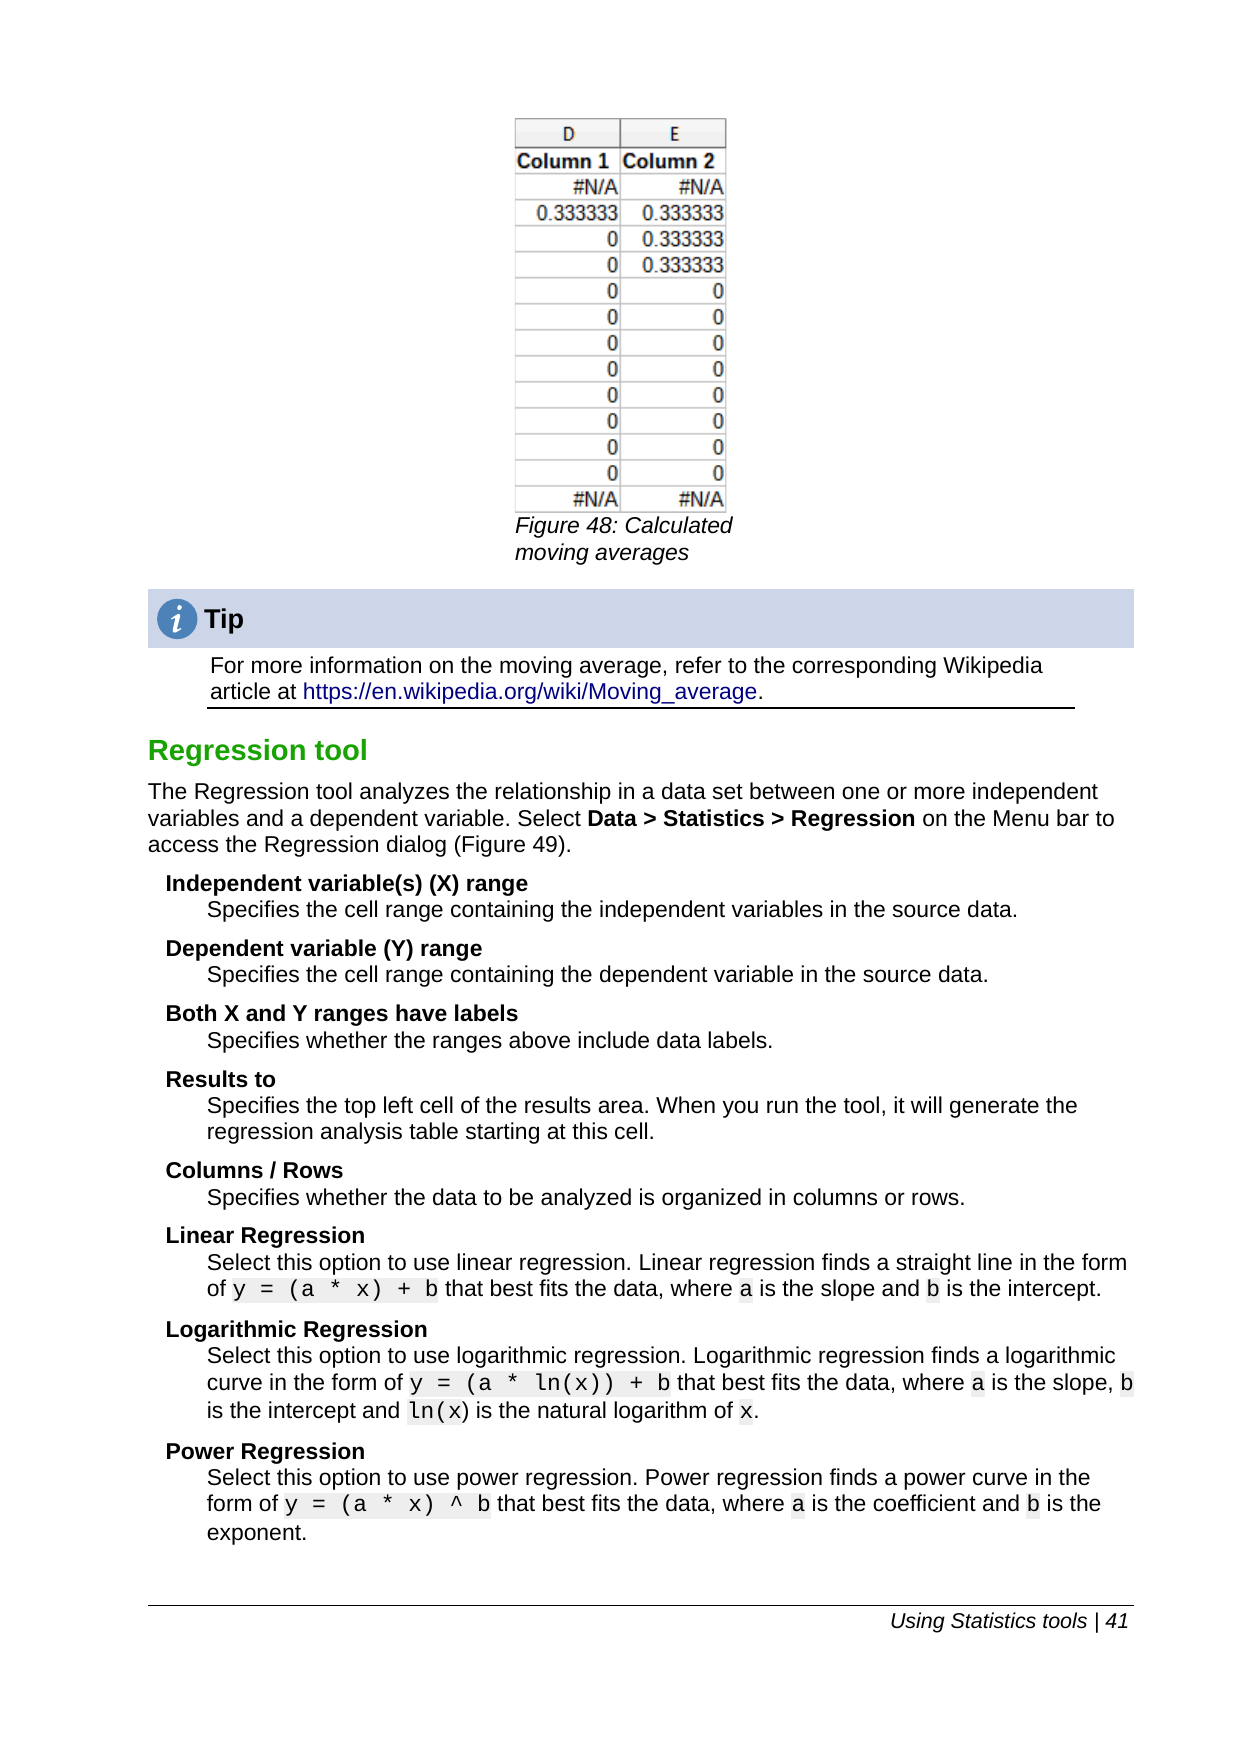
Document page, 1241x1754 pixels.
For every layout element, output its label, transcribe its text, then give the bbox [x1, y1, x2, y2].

text Specifies whether the data to be analyzed is organized in columns or rows. [207, 1183, 1134, 1210]
text Specifies the cell range containing the independent variables in the source data. [207, 896, 1134, 923]
text Select this option to use linear regression. Linear regression finds a straight line in the form of y = (a * x) + b that best fits the data, where a is the slope and b is the intercept. [207, 1249, 1134, 1303]
text Columns / Rows [165, 1157, 1134, 1183]
text Independent variable(s) (X) range [165, 870, 1134, 896]
text Dependent variable (Y) range [165, 935, 1134, 961]
text Linear Regression [165, 1222, 1134, 1249]
text Specifies whether the ranges above include data labels. [207, 1027, 1134, 1053]
text Select this option to use logarithmic regression. Logarithmic regression finds a logarithmic curve in the form of y = (a * ln(x)) + b that best fits the data, where a is the slope, b is the intercept and ln(x) is the natural logarithm of x. [207, 1342, 1134, 1425]
text For more information on the moving average, refer to the corresponding Wikipedia article at https://en.wikipedia.org/wiki/Moving_average. [207, 648, 1075, 707]
subtitle Regression tool [148, 733, 1134, 767]
text Specifies the top left cell of the results area. When you run the tool, it will generate the regression analysis table starting at this cell. [207, 1092, 1134, 1144]
text Specifies the cell range containing the dependent variable in the source data. [207, 961, 1134, 988]
text The Regression tool analyzes the relationship in a data set between one or more independent variables and a dependent variable. Select Data > Statistics > Regression on the Menu bar to access the Regression dialog (Figure 49). [148, 778, 1134, 857]
text Both X and Y ranges have labels [165, 1000, 1134, 1027]
text Results to [165, 1066, 1134, 1092]
subtitle Tip [148, 589, 1134, 648]
text Select this option to use power regression. Power regression finds a power curve in the form of y = (a * x) ^ b that best fits the data, where a is the coefficient and b is the exponent. [207, 1464, 1134, 1545]
text Power Regression [165, 1438, 1134, 1464]
text Figure 48: Calculated moving averages [515, 118, 767, 565]
text Logarithmic Regression [165, 1316, 1134, 1342]
picture [514, 118, 727, 513]
